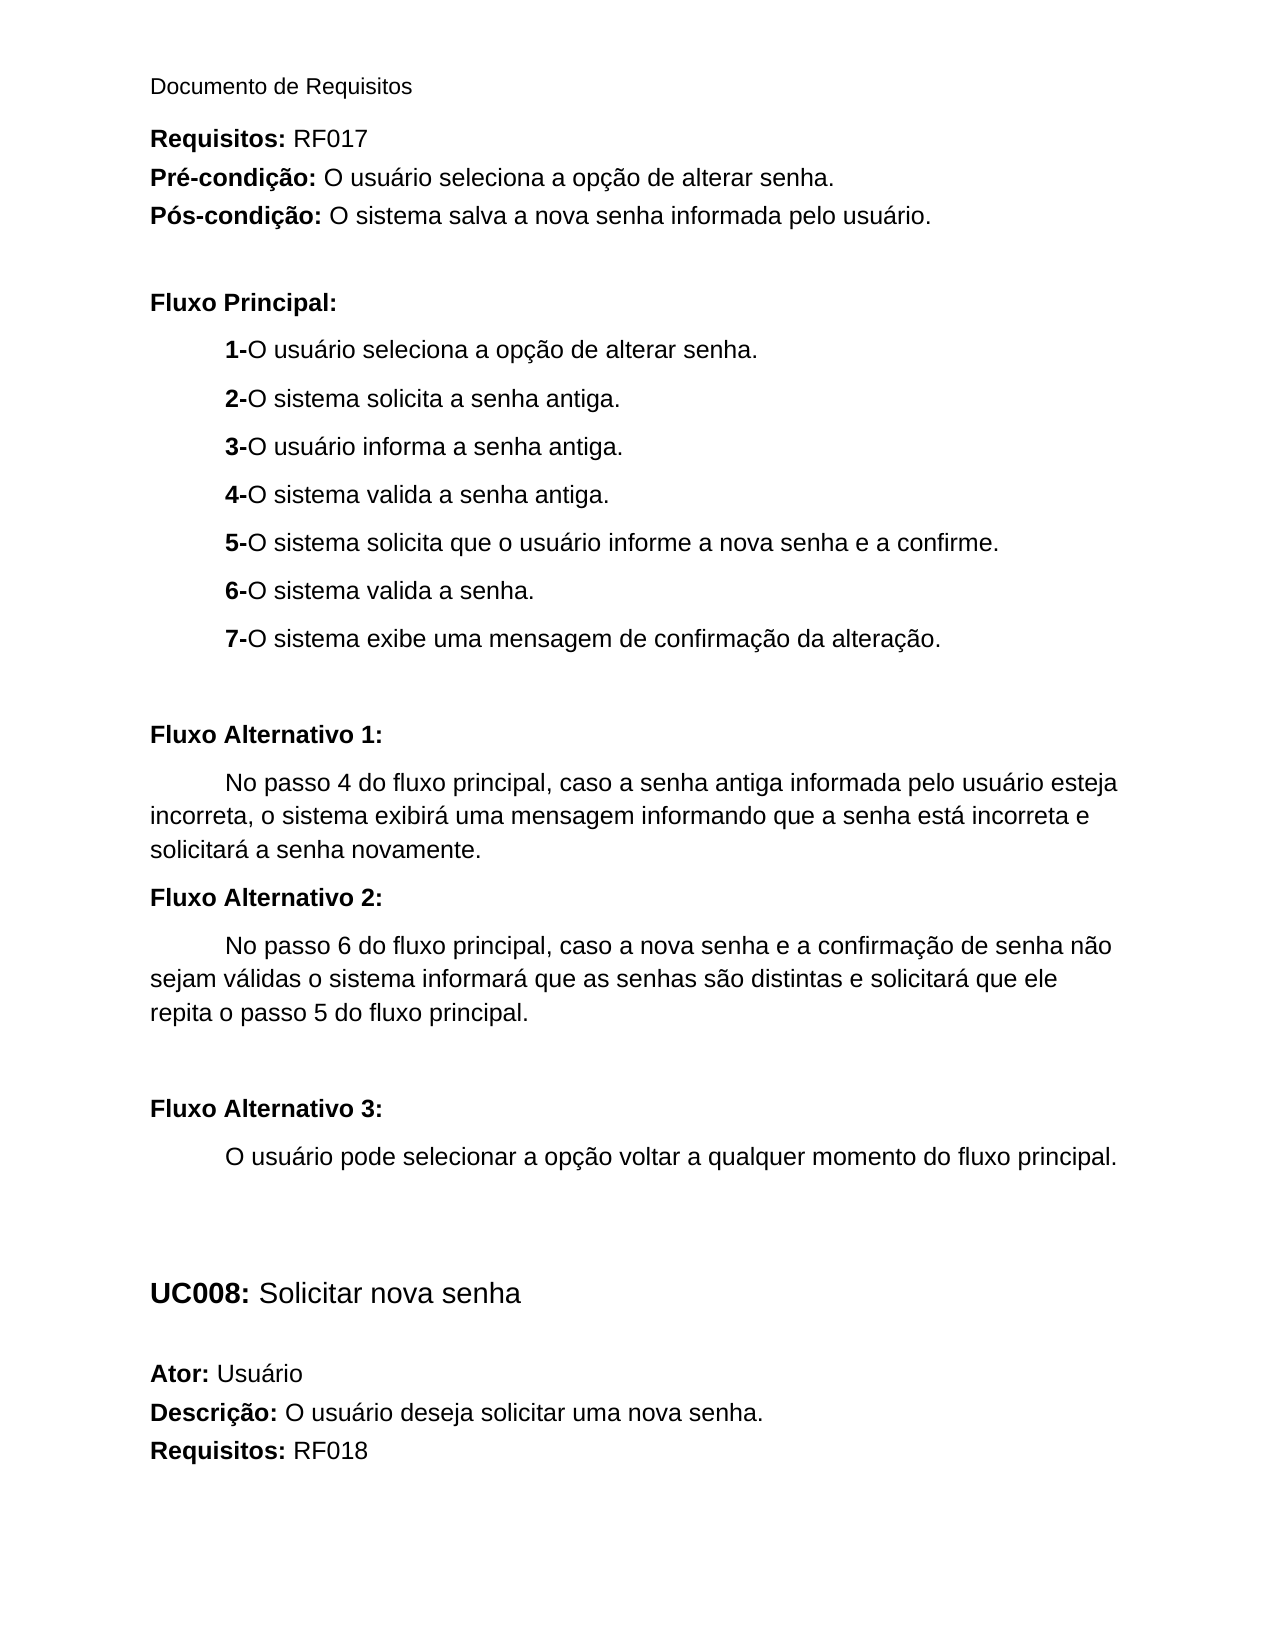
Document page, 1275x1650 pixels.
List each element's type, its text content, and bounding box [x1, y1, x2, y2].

text Ator: Usuário [150, 1360, 1125, 1388]
text No passo 6 do fluxo principal, caso a nova senha e a confirmação de senha não sejam válidas o sistema informará que as senhas são distintas e solicitará que ele repita o passo 5 do fluxo principal. [150, 931, 1125, 1026]
text No passo 4 do fluxo principal, caso a senha antiga informada pelo usuário esteja incorreta, o sistema exibirá uma mensagem informando que a senha está incorreta e solicitará a senha novamente. [150, 768, 1125, 863]
text Fluxo Principal: [150, 288, 1125, 316]
text 2-O sistema solicita a senha antiga. [150, 384, 1125, 412]
text UC008: Solicitar nova senha [150, 1277, 1125, 1341]
text 7-O sistema exibe uma mensagem de confirmação da alteração. [150, 624, 1125, 652]
text Fluxo Alternativo 1: [150, 721, 1125, 748]
text 4-O sistema valida a senha antiga. [150, 480, 1125, 508]
text 6-O sistema valida a senha. [150, 576, 1125, 604]
text Fluxo Alternativo 2: [150, 883, 1125, 911]
text 1-O usuário seleciona a opção de alterar senha. [150, 336, 1125, 364]
text Pré-condição: O usuário seleciona a opção de alterar senha. [150, 163, 1125, 191]
text Descrição: O usuário deseja solicitar uma nova senha. [150, 1399, 1125, 1427]
text Pós-condição: O sistema salva a nova senha informada pelo usuário. [150, 202, 1125, 230]
text 3-O usuário informa a senha antiga. [150, 432, 1125, 460]
text Requisitos: RF018 [150, 1437, 1125, 1465]
text Fluxo Alternativo 3: [150, 1094, 1125, 1122]
text Requisitos: RF017 [150, 125, 1125, 153]
text 5-O sistema solicita que o usuário informe a nova senha e a confirme. [150, 528, 1125, 556]
text O usuário pode selecionar a opção voltar a qualquer momento do fluxo principal. [150, 1142, 1125, 1170]
